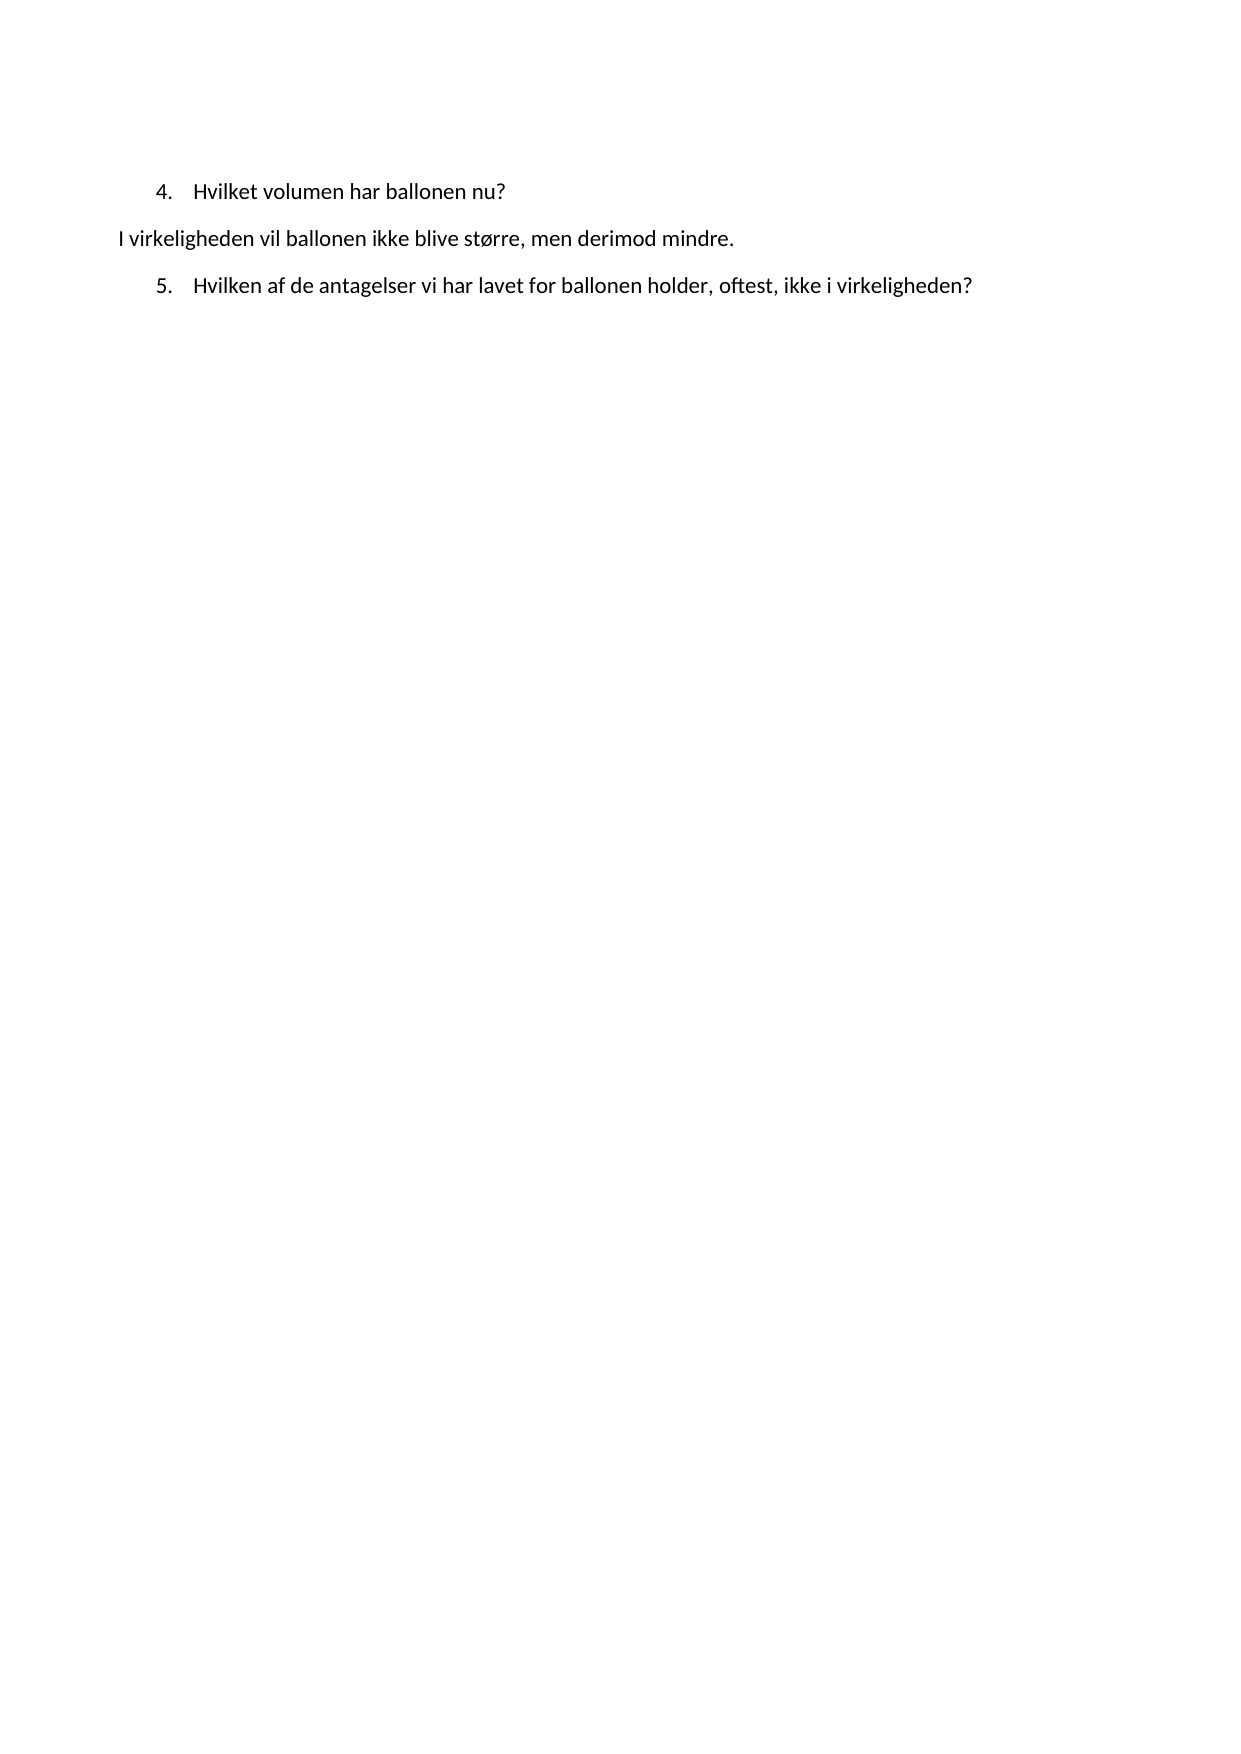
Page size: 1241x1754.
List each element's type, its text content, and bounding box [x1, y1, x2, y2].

list Hvilket volumen har ballonen nu? [156, 177, 1122, 205]
list Hvilken af de antagelser vi har lavet for ballonen holder, oftest, ikke i virkeligheden? [156, 271, 1122, 299]
text I virkeligheden vil ballonen ikke blive større, men derimod mindre. [118, 224, 1122, 252]
